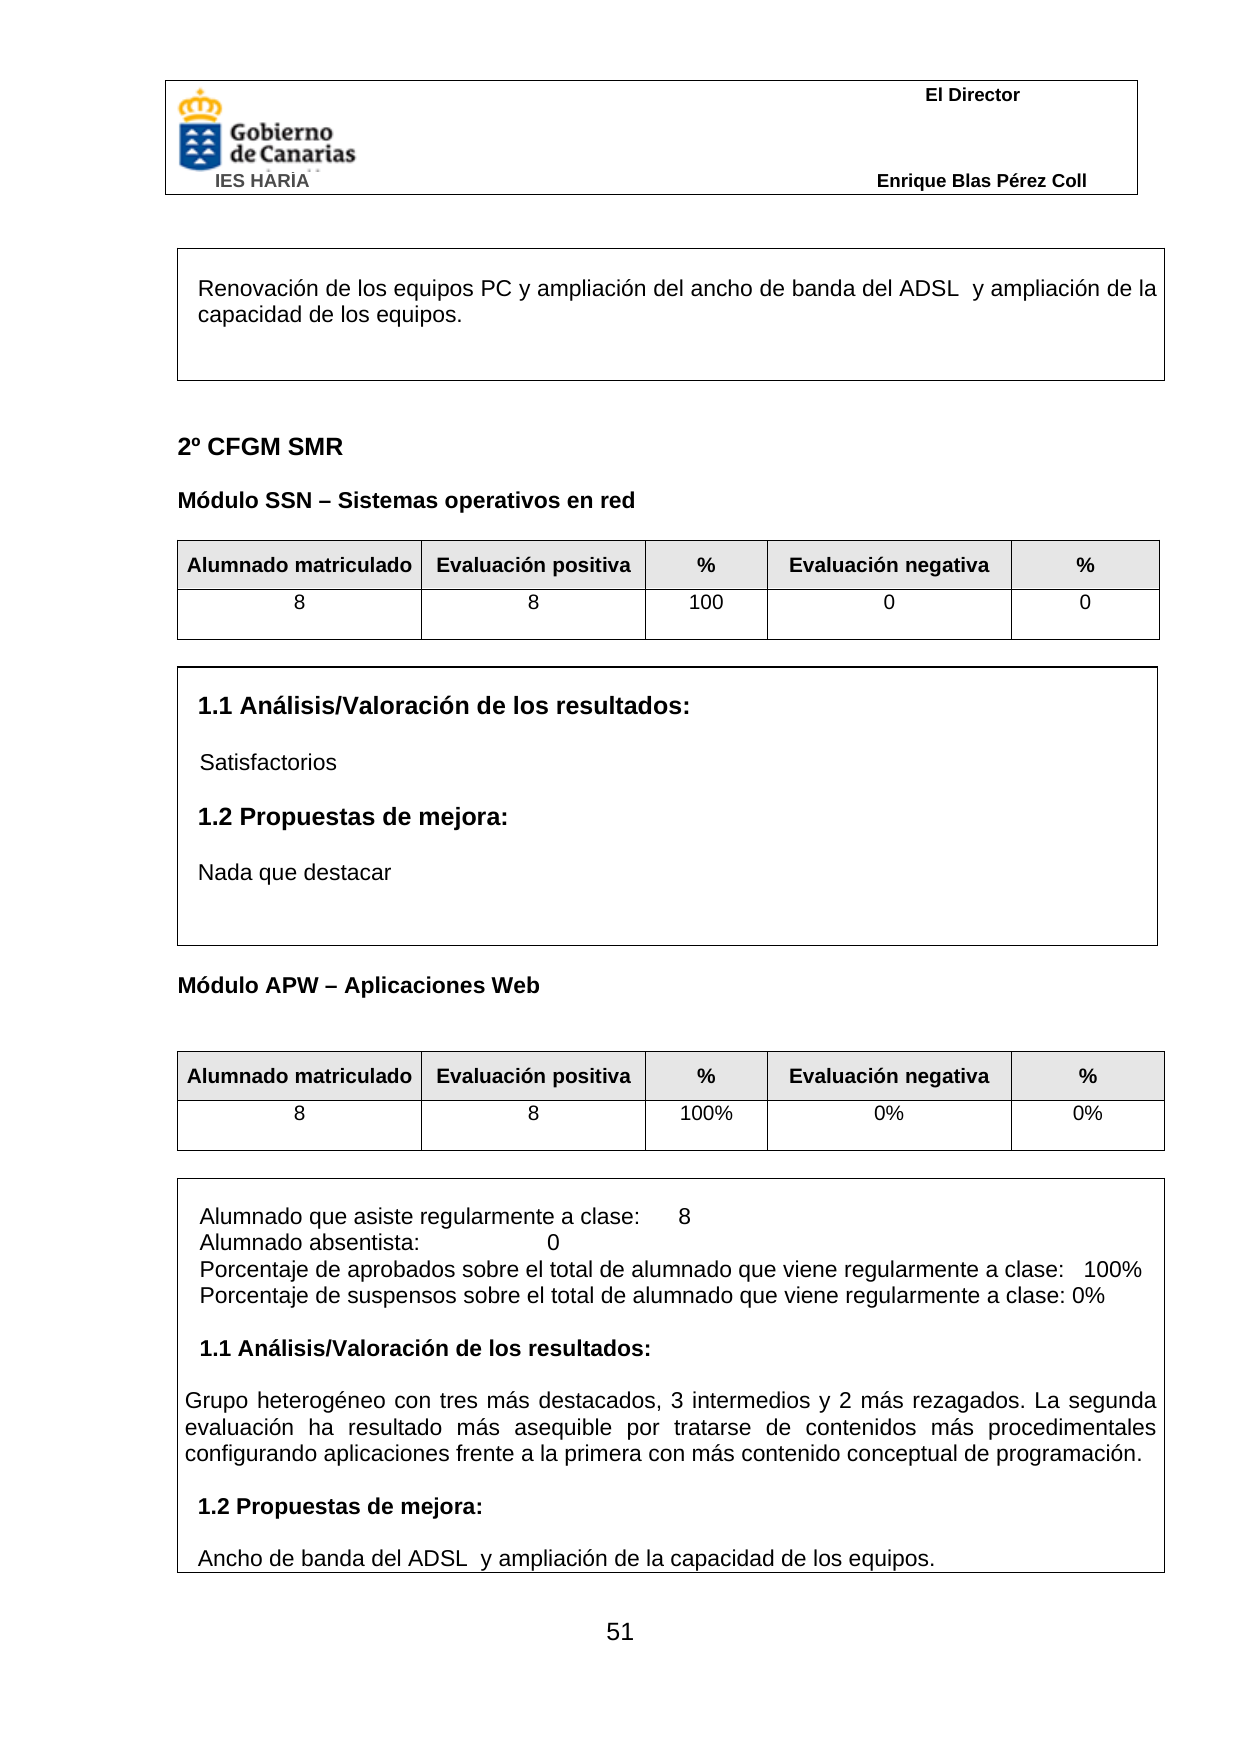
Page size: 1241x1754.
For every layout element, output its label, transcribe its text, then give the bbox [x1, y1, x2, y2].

table_header % [1012, 1052, 1164, 1100]
text 2º CFGM SMR [177, 432, 1122, 460]
table_cell 8 [422, 1101, 645, 1150]
picture [173, 85, 359, 172]
table_header Evaluación positiva [422, 1052, 645, 1100]
table_header % [1012, 541, 1159, 588]
table_cell 100 [646, 590, 767, 639]
table_header Alumnado que asiste regularmente a clase: 8 Alumnado absentista: 0 Porcentaje de aprobados sobre el total de alumnado que viene regularmente a clase: 100% Porcentaje de suspensos sobre el total de alumnado que viene regularmente a clase: 0% 1.1 Análisis/Valoración de los resultados: Grupo heterogéneo con tres más destacados, 3 intermedios y 2 más rezagados. La segunda evaluación ha resultado más asequible por tratarse de contenidos más procedimentales configurando aplicaciones frente a la primera con más contenido conceptual de programación. 1.2 Propuestas de mejora: Ancho de banda del ADSL y ampliación de la capacidad de los equipos. [178, 1179, 1164, 1572]
table_cell 0 [768, 590, 1011, 639]
table_cell 0 [1012, 590, 1159, 639]
text Módulo APW – Aplicaciones Web [177, 972, 1122, 998]
table_cell 8 [178, 1101, 421, 1150]
table_header Evaluación negativa [768, 1052, 1011, 1100]
table_header % [646, 541, 767, 588]
table_header Evaluación negativa [768, 541, 1011, 588]
table_cell 0% [1012, 1101, 1164, 1150]
table_header Evaluación positiva [422, 541, 645, 588]
table_header Alumnado matriculado [178, 541, 421, 588]
table_cell 100% [646, 1101, 767, 1150]
table_header % [646, 1052, 767, 1100]
table_cell 8 [422, 590, 645, 639]
table_header 1.1 Análisis/Valoración de los resultados: Satisfactorios 1.2 Propuestas de mejora: Nada que destacar [178, 668, 1157, 944]
text Módulo SSN – Sistemas operativos en red [177, 487, 1122, 513]
table_header Alumnado matriculado [178, 1052, 421, 1100]
table_cell 0% [768, 1101, 1011, 1150]
table_cell 8 [178, 590, 421, 639]
table_header Renovación de los equipos PC y ampliación del ancho de banda del ADSL y ampliación de la capacidad de los equipos. [178, 249, 1164, 380]
